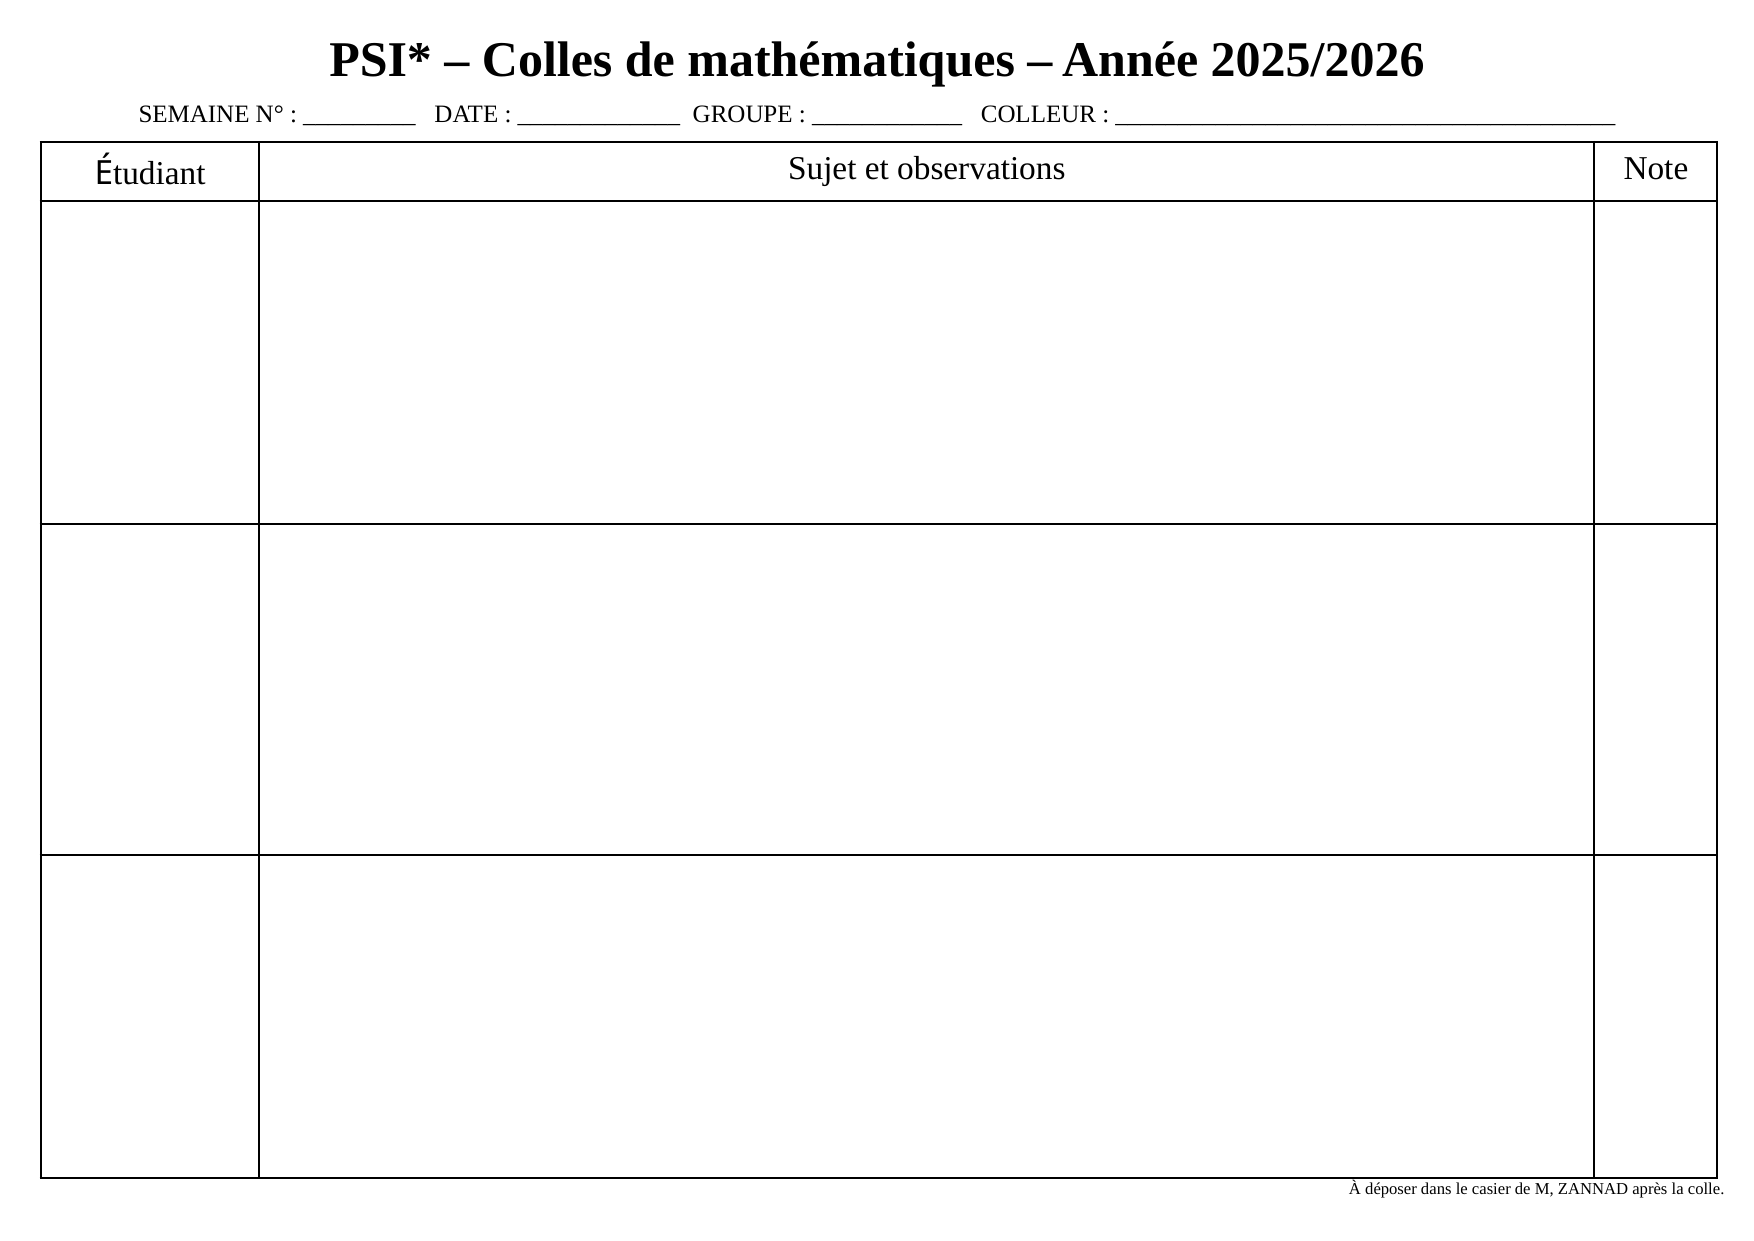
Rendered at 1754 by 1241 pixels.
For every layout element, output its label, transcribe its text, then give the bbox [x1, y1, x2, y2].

table_cell [42, 525, 258, 853]
table_cell [1595, 856, 1716, 1177]
table_cell [1595, 525, 1716, 853]
table_cell [260, 856, 1593, 1177]
table_cell [1595, 202, 1716, 523]
table_header Étudiant [42, 143, 258, 200]
text SEMAINE N° : _________ DATE : _____________ GROUPE : ____________ COLLEUR : ________________________________________ [29, 99, 1724, 128]
table_cell [260, 525, 1593, 853]
text PSI* – Colles de mathématiques – Année 2025/2026 [29, 29, 1724, 87]
text À déposer dans le casier de M, ZANNAD après la colle. [29, 1179, 1724, 1198]
table_header Sujet et observations [260, 143, 1593, 200]
table_cell [42, 202, 258, 523]
table_cell [42, 856, 258, 1177]
table_header Note [1595, 143, 1716, 200]
table_cell [260, 202, 1593, 523]
